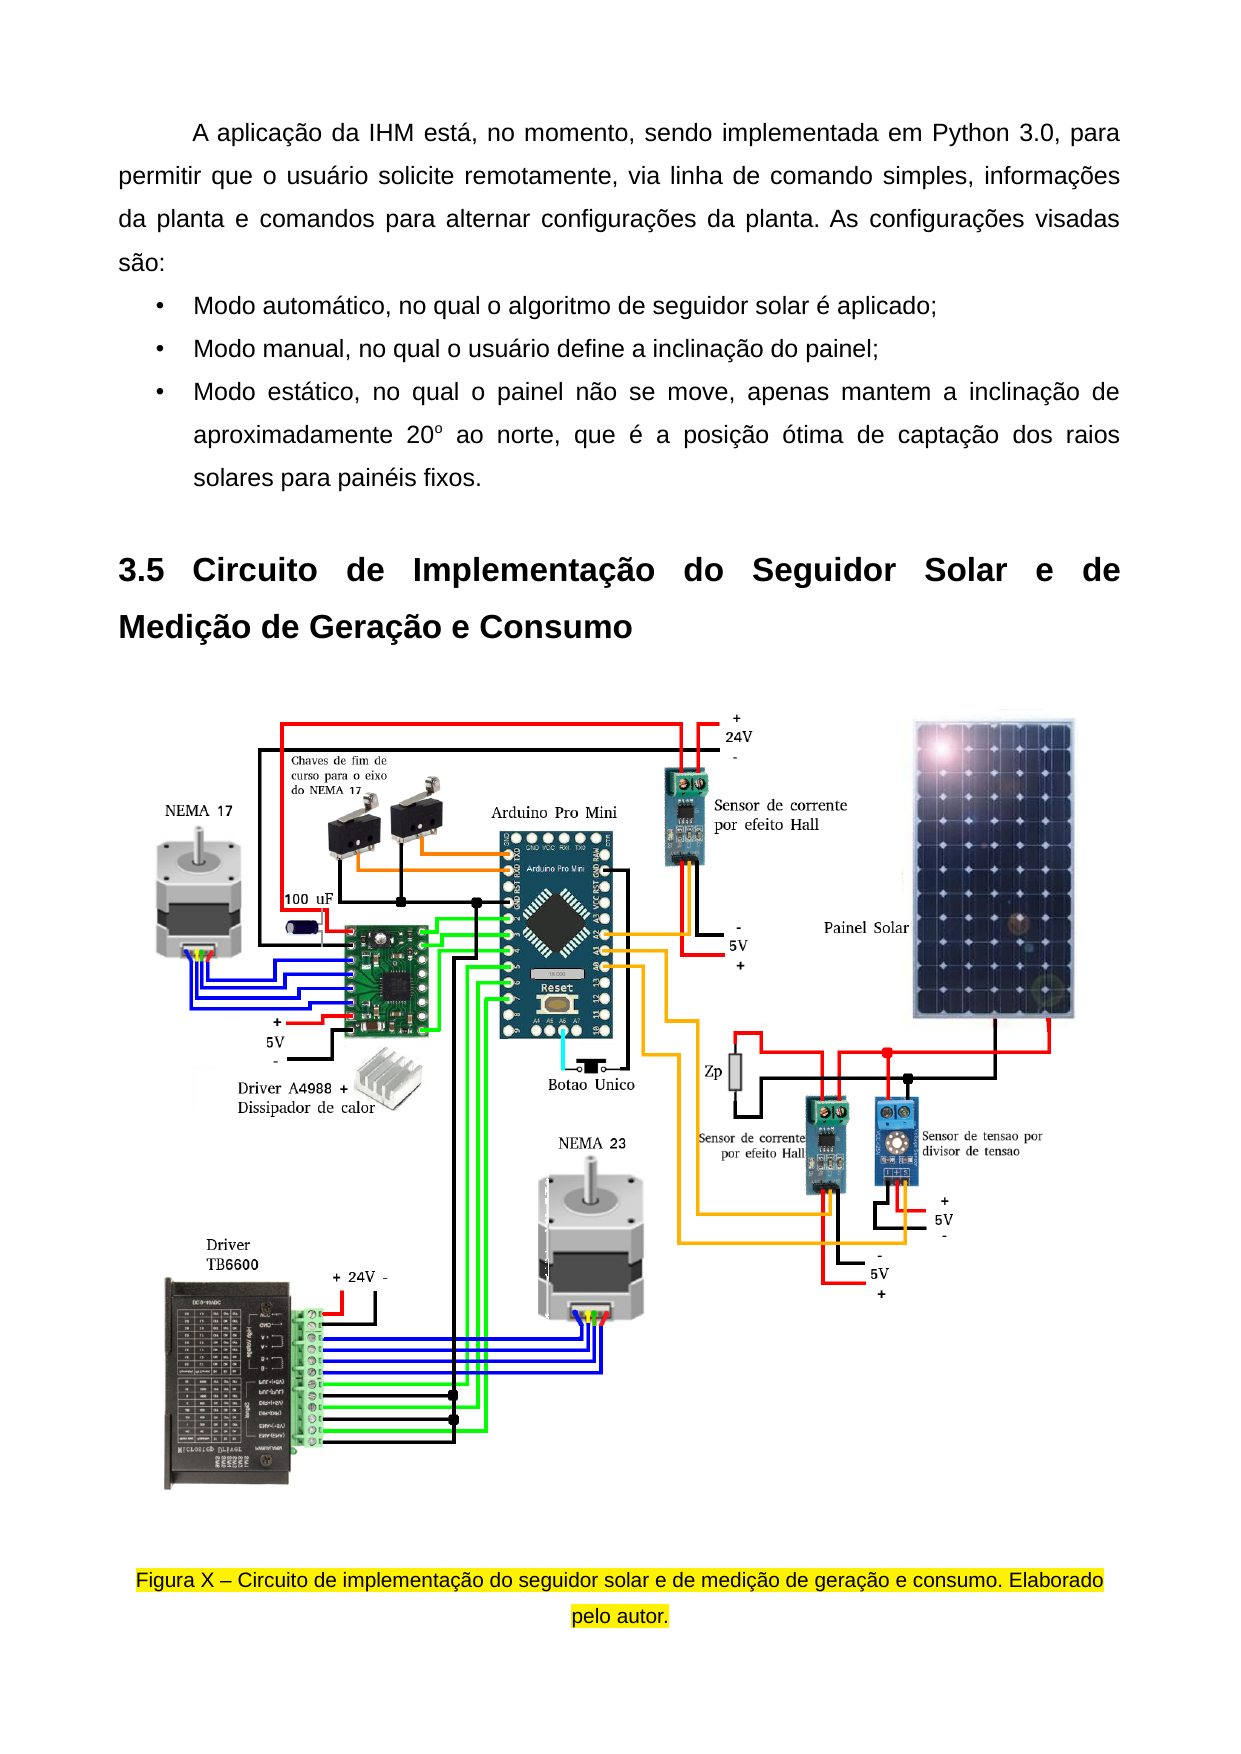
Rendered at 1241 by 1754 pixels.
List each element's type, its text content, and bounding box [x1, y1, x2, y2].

list Modo manual, no qual o usuário define a inclinação do painel; [156, 334, 1122, 363]
text A aplicação da IHM está, no momento, sendo implementada em Python 3.0, para permitir que o usuário solicite remotamente, via linha de comando simples, informações da planta e comandos para alternar configurações da planta. As configurações visadas são: [118, 118, 1122, 276]
text Figura X – Circuito de implementação do seguidor solar e de medição de geração e consumo. Elaborado pelo autor. [118, 708, 1122, 1628]
text 3.5 Circuito de Implementação do Seguidor Solar e de Medição de Geração e Consumo [118, 550, 1122, 646]
list Modo estático, no qual o painel não se move, apenas mantem a inclinação de aproximadamente 20o ao norte, que é a posição ótima de captação dos raios solares para painéis fixos. [156, 377, 1122, 492]
list Modo automático, no qual o algoritmo de seguidor solar é aplicado; [156, 291, 1122, 319]
picture [126, 708, 1114, 1556]
